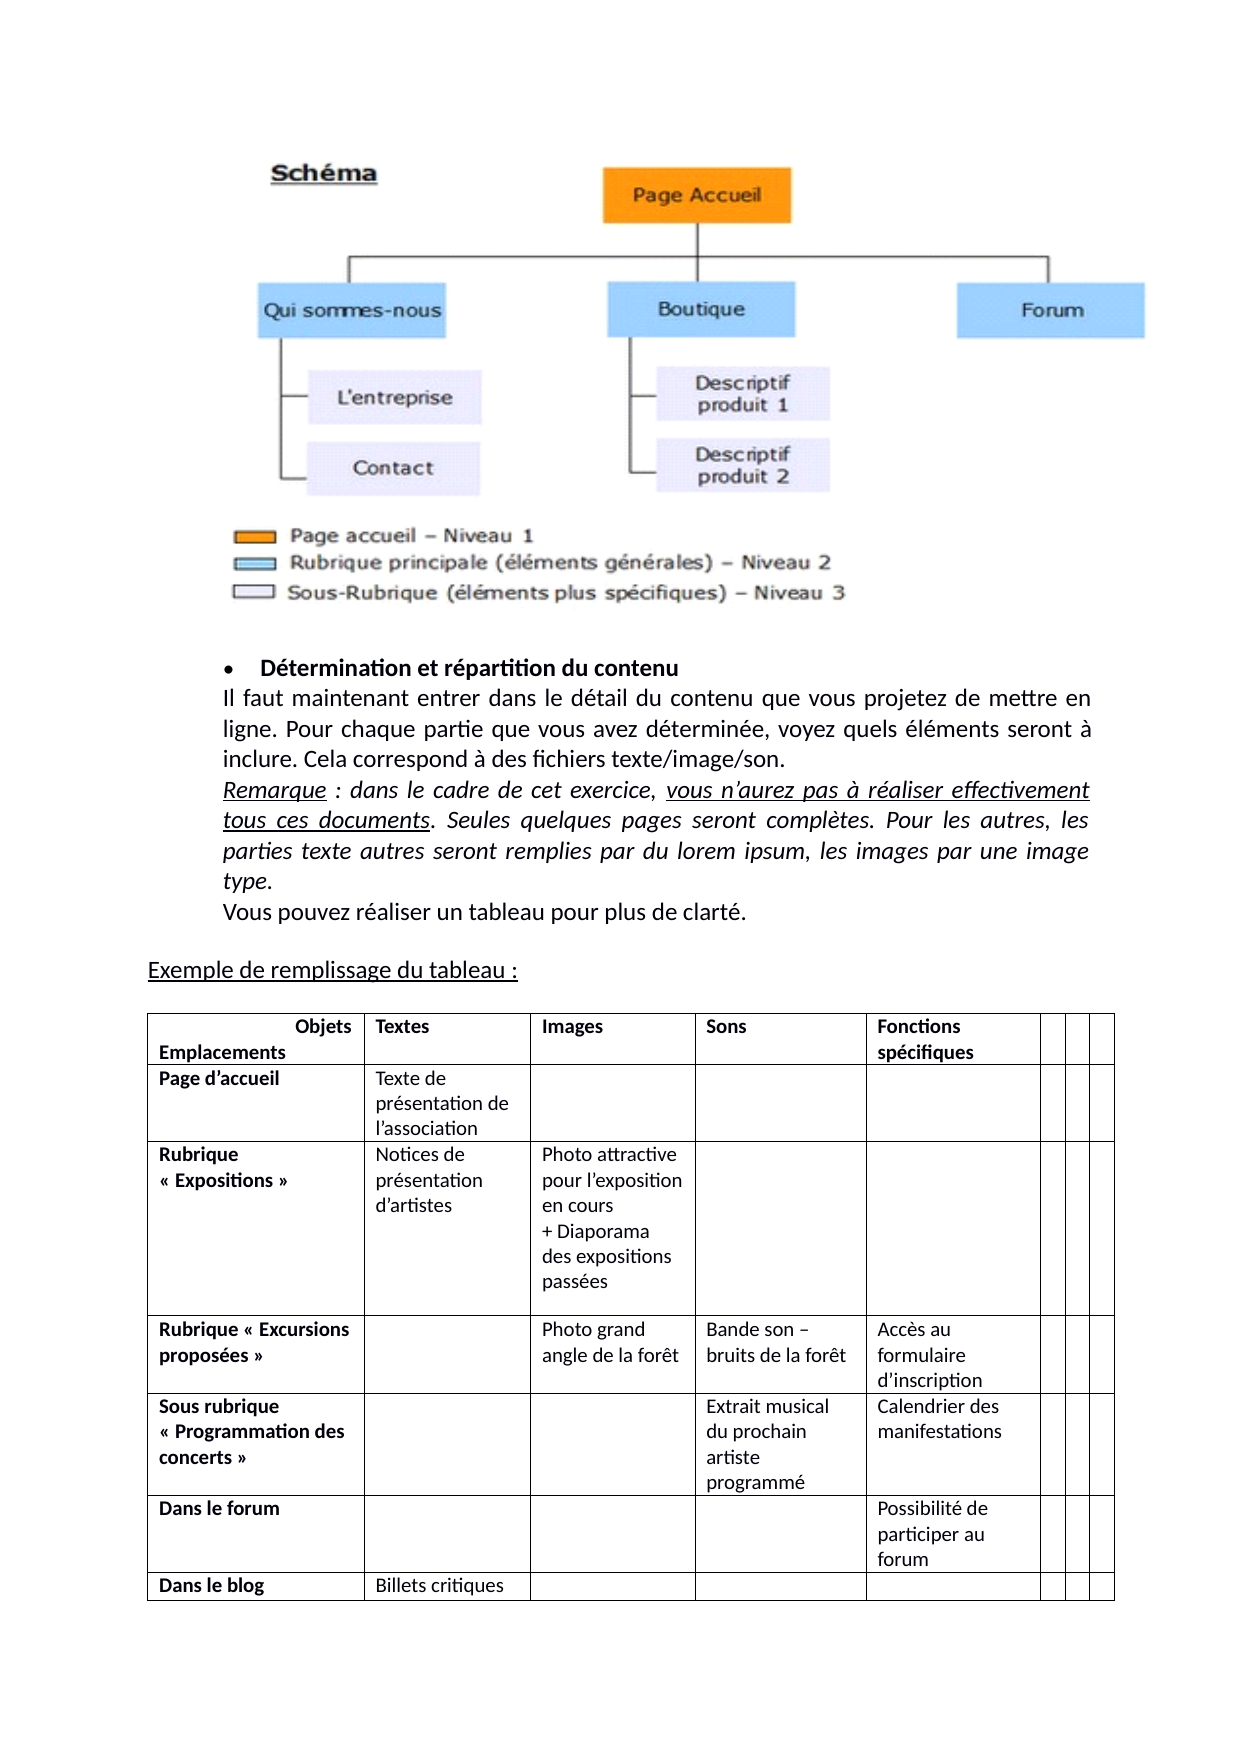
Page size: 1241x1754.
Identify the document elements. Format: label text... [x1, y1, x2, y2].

table_header Images [531, 1014, 695, 1064]
table_cell [1066, 1065, 1089, 1141]
table_cell Rubrique « Excursions proposées » [148, 1316, 364, 1393]
text Vous pouvez réaliser un tableau pour plus de clarté. [223, 896, 1093, 926]
table_cell [867, 1573, 1040, 1600]
table_header Fonctions spécifiques [867, 1014, 1040, 1064]
text Exemple de remplissage du tableau : [148, 954, 1093, 985]
table_header Sons [696, 1014, 866, 1064]
table_cell Calendrier des manifestations [867, 1394, 1040, 1495]
table_cell Billets critiques [365, 1573, 530, 1600]
table_cell [531, 1496, 695, 1572]
table_cell Extrait musical du prochain artiste programmé [696, 1394, 866, 1495]
table_cell Bande son – bruits de la forêt [696, 1316, 866, 1393]
table_cell Sous rubrique « Programmation des concerts » [148, 1394, 364, 1495]
table_cell [1090, 1065, 1114, 1141]
table_cell Dans le forum [148, 1496, 364, 1572]
text Il faut maintenant entrer dans le détail du contenu que vous projetez de mettre en ligne. Pour chaque partie que vous avez déterminée, voyez quels éléments seront à inclure. Cela correspond à des fichiers texte/image/son. [223, 682, 1093, 774]
table_cell Texte de présentation de l’association [365, 1065, 530, 1141]
table_cell Rubrique « Expositions » [148, 1142, 364, 1315]
table_cell [1066, 1394, 1089, 1495]
table_cell Notices de présentation d’artistes [365, 1142, 530, 1315]
table_cell [867, 1142, 1040, 1315]
table_cell Page d’accueil [148, 1065, 364, 1141]
table_cell [696, 1496, 866, 1572]
table_cell [1041, 1065, 1065, 1141]
table_cell [1066, 1573, 1089, 1600]
table_cell Possibilité de participer au forum [867, 1496, 1040, 1572]
table_cell [1066, 1496, 1089, 1572]
table_cell [365, 1394, 530, 1495]
table_cell Photo grand angle de la forêt [531, 1316, 695, 1393]
table_cell [1090, 1573, 1114, 1600]
table_cell [696, 1065, 866, 1141]
table_cell [1041, 1142, 1065, 1315]
list Détermination et répartition du contenu [185, 652, 1093, 682]
table_cell [1090, 1316, 1114, 1393]
table_header [1090, 1014, 1114, 1064]
table_cell [1090, 1142, 1114, 1315]
table_header [1041, 1014, 1065, 1064]
table_cell [1041, 1316, 1065, 1393]
table_cell [531, 1065, 695, 1141]
table_cell [1066, 1142, 1089, 1315]
table_cell [531, 1394, 695, 1495]
table_cell [1041, 1573, 1065, 1600]
table_cell [531, 1573, 695, 1600]
table_cell [1041, 1394, 1065, 1495]
table_cell Dans le blog [148, 1573, 364, 1600]
table_cell [1090, 1394, 1114, 1495]
table_header Textes [365, 1014, 530, 1064]
table_header [1066, 1014, 1089, 1064]
table_cell Photo attractive pour l’exposition en cours + Diaporama des expositions passées [531, 1142, 695, 1315]
table_cell [867, 1065, 1040, 1141]
table_cell [696, 1142, 866, 1315]
text Remarque : dans le cadre de cet exercice, vous n’aurez pas à réaliser effectivement tous ces documents. Seules quelques pages seront complètes. Pour les autres, les parties texte autres seront remplies par du lorem ipsum, les images par une image type. [223, 774, 1093, 896]
table_cell [1090, 1496, 1114, 1572]
table_header Objets Emplacements [148, 1014, 364, 1064]
table_cell [365, 1316, 530, 1393]
table_cell [1041, 1496, 1065, 1572]
table_cell Accès au formulaire d’inscription [867, 1316, 1040, 1393]
table_cell [696, 1573, 866, 1600]
table_cell [365, 1496, 530, 1572]
table_cell [1066, 1316, 1089, 1393]
